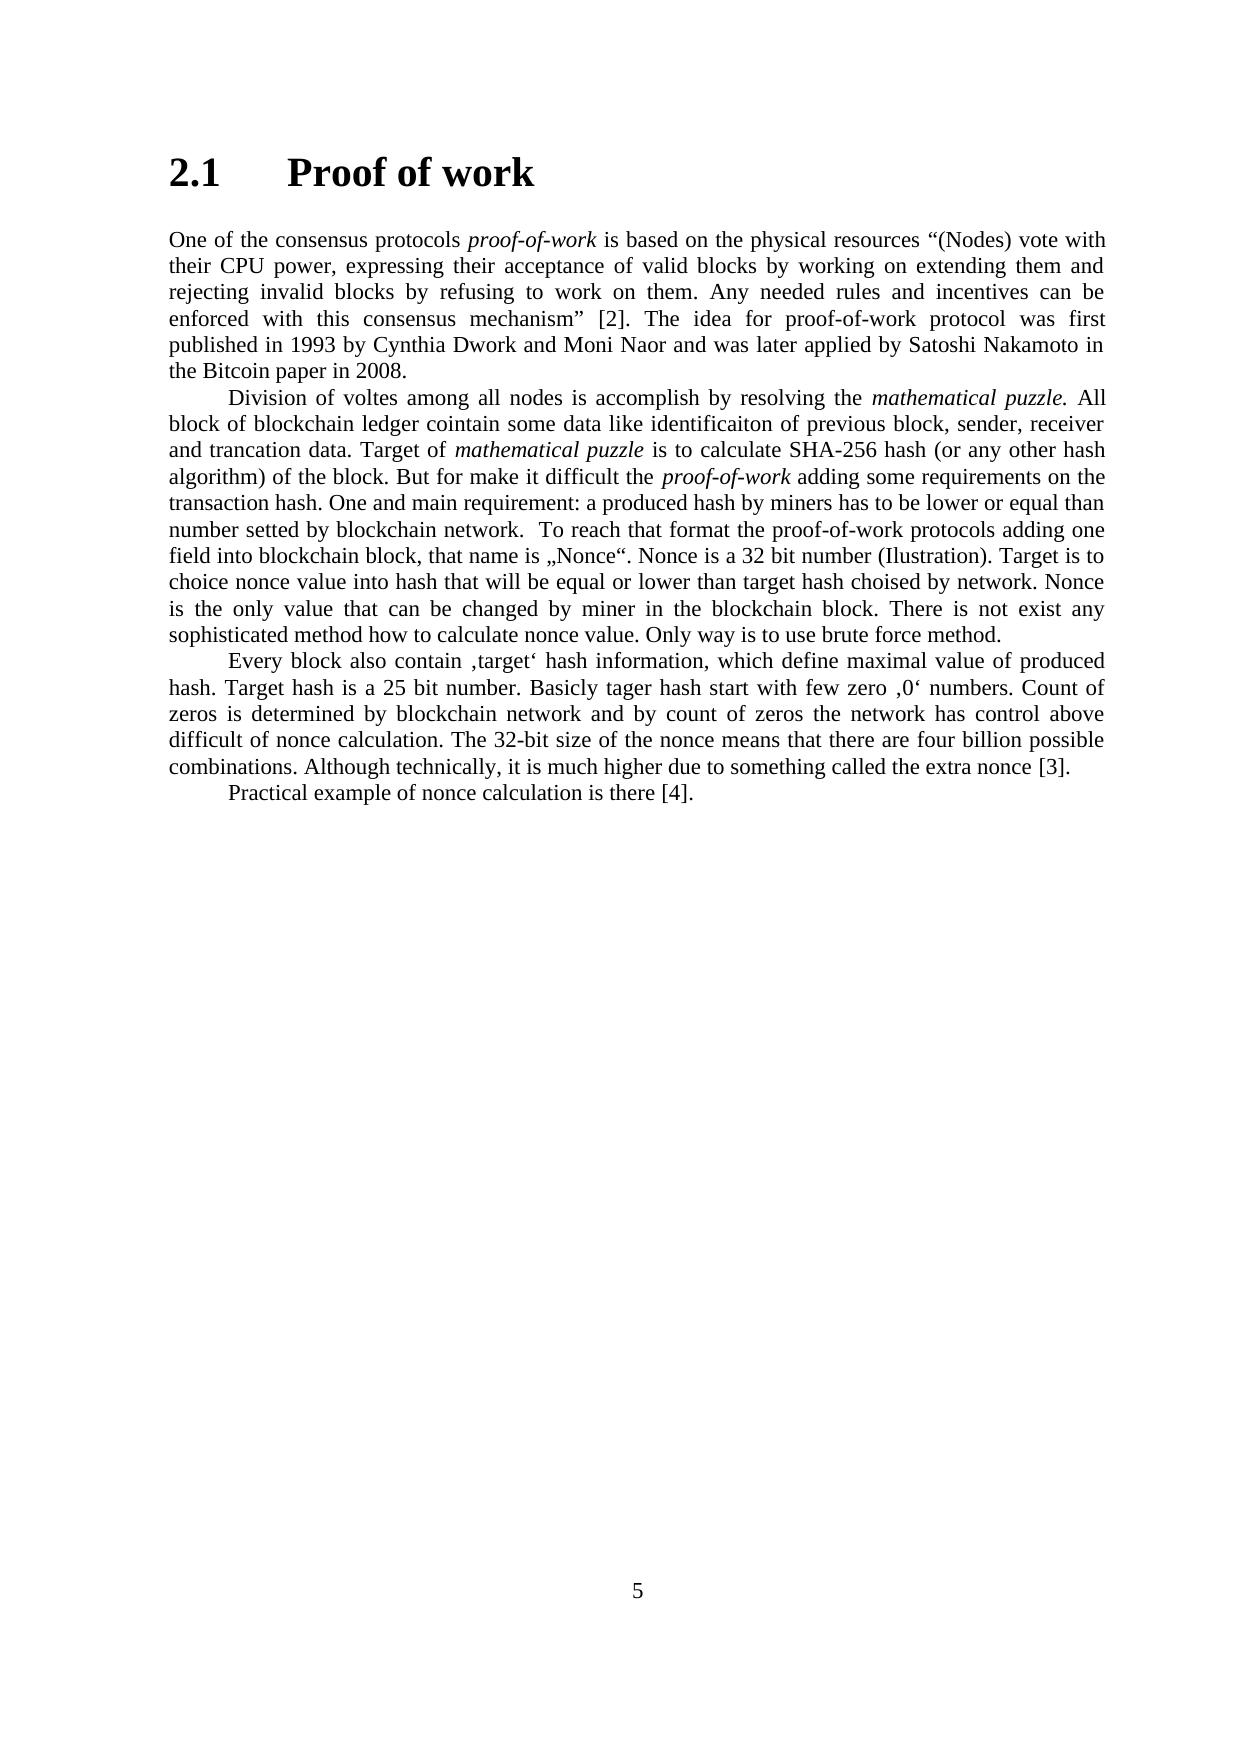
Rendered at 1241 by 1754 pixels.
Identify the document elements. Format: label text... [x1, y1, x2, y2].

text Division of voltes among all nodes is accomplish by resolving the mathematical puzzle. All block of blockchain ledger cointain some data like identificaiton of previous block, sender, receiver and trancation data. Target of mathematical puzzle is to calculate SHA-256 hash (or any other hash algorithm) of the block. But for make it difficult the proof-of-work adding some requirements on the transaction hash. One and main requirement: a produced hash by miners has to be lower or equal than number setted by blockchain network. To reach that format the proof-of-work protocols adding one field into blockchain block, that name is „Nonce“. Nonce is a 32 bit number (Ilustration). Target is to choice nonce value into hash that will be equal or lower than target hash choised by network. Nonce is the only value that can be changed by miner in the blockchain block. There is not exist any sophisticated method how to calculate nonce value. Only way is to use brute force method. [169, 384, 1106, 647]
text Every block also contain ‚target‘ hash information, which define maximal value of produced hash. Target hash is a 25 bit number. Basicly tager hash start with few zero ‚0‘ numbers. Count of zeros is determined by blockchain network and by count of zeros the network has control above difficult of nonce calculation. The 32-bit size of the nonce means that there are four billion possible combinations. Although technically, it is much higher due to something called the extra nonce [3]. [169, 647, 1106, 779]
text Practical example of nonce calculation is there [4]. [169, 779, 1106, 806]
text One of the consensus protocols proof-of-work is based on the physical resources “(Nodes) vote with their CPU power, expressing their acceptance of valid blocks by working on extending them and rejecting invalid blocks by refusing to work on them. Any needed rules and incentives can be enforced with this consensus mechanism” [2]. The idea for proof-of-work protocol was first published in 1993 by Cynthia Dwork and Moni Naor and was later applied by Satoshi Nakamoto in the Bitcoin paper in 2008. [169, 226, 1106, 384]
subtitle Proof of work [169, 148, 1106, 196]
